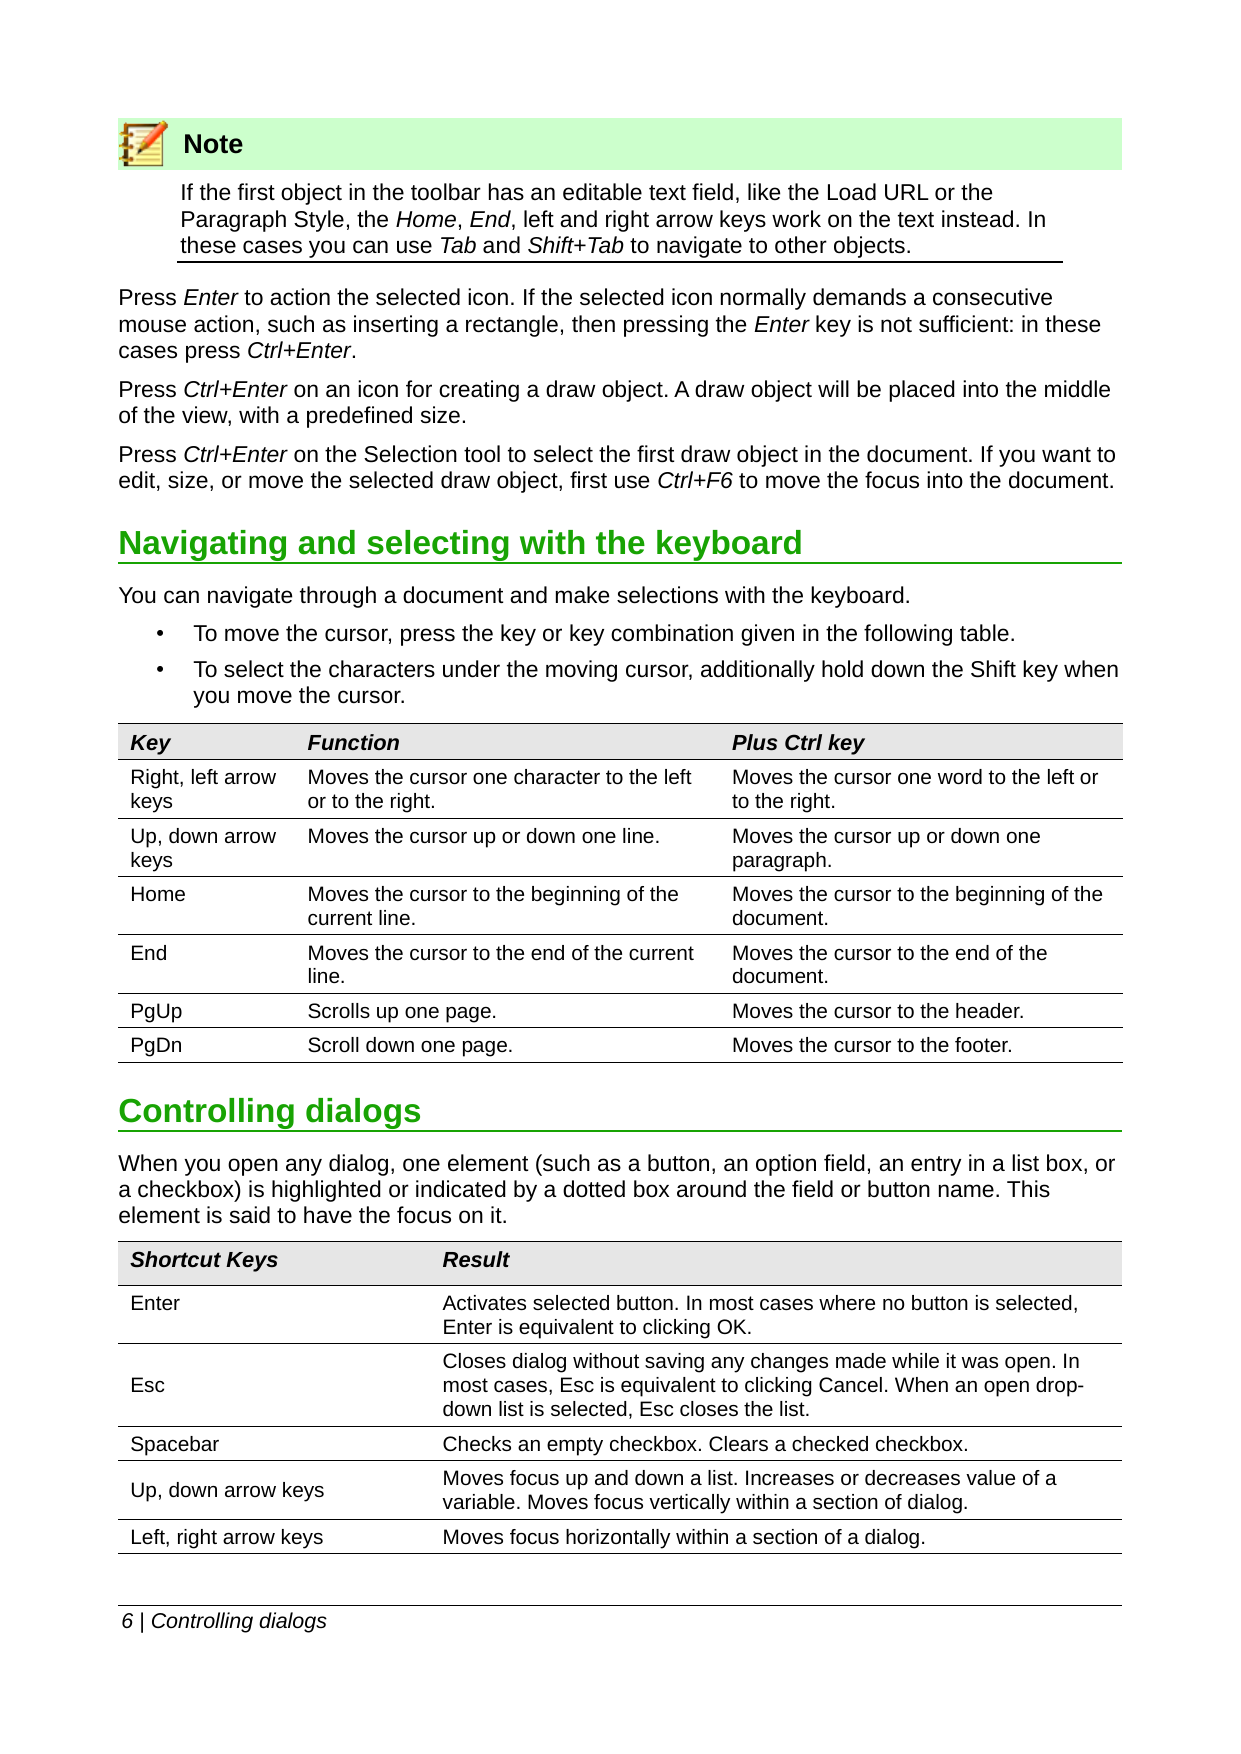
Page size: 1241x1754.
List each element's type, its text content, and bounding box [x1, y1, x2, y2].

subtitle Note [118, 118, 1122, 170]
table_cell Moves the cursor to the end of the document. [720, 935, 1123, 993]
text If the first object in the toolbar has an editable text field, like the Load URL or the Paragraph Style, the Home, End, left and right arrow keys work on the text instead. In these cases you can use Tab and Shift+Tab to navigate to other objects. [177, 176, 1063, 261]
table_cell Up, down arrow keys [118, 1461, 431, 1519]
table_cell Moves the cursor up or down one paragraph. [720, 819, 1123, 876]
table_cell Scroll down one page. [296, 1028, 720, 1062]
table_cell Moves the cursor to the beginning of the current line. [296, 877, 720, 934]
table_cell Left, right arrow keys [118, 1520, 431, 1553]
table_cell Moves the cursor to the header. [720, 994, 1123, 1027]
table_header Plus Ctrl key [720, 724, 1123, 759]
list To select the characters under the moving cursor, additionally hold down the Shift key when you move the cursor. [156, 656, 1122, 708]
table_cell Moves the cursor up or down one line. [296, 819, 720, 876]
text When you open any dialog, one element (such as a button, an option field, an entry in a list box, or a checkbox) is highlighted or indicated by a dotted box around the field or button name. This element is said to have the focus on it. [118, 1149, 1122, 1229]
table_cell Up, down arrow keys [118, 819, 296, 876]
table_header Shortcut Keys [118, 1242, 431, 1285]
table_cell End [118, 935, 296, 993]
table_header Result [431, 1242, 1122, 1285]
table_cell Moves the cursor to the end of the current line. [296, 935, 720, 993]
table_cell Moves the cursor one word to the left or to the right. [720, 760, 1123, 817]
table_cell Right, left arrow keys [118, 760, 296, 817]
text Press Enter to action the selected icon. If the selected icon normally demands a consecutive mouse action, such as inserting a rectangle, then pressing the Enter key is not sufficient: in these cases press Ctrl+Enter. [118, 284, 1122, 363]
list To move the cursor, press the key or key combination given in the following table. [156, 620, 1122, 647]
table_header Function [296, 724, 720, 759]
table_header Key [118, 724, 296, 759]
table_cell Moves the cursor to the footer. [720, 1028, 1123, 1062]
table_cell Moves focus up and down a list. Increases or decreases value of a variable. Moves focus vertically within a section of dialog. [431, 1461, 1122, 1519]
table_cell Moves the cursor one character to the left or to the right. [296, 760, 720, 817]
table_cell Scrolls up one page. [296, 994, 720, 1027]
table_cell Home [118, 877, 296, 934]
text Press Ctrl+Enter on an icon for creating a draw object. A draw object will be placed into the middle of the view, with a predefined size. [118, 376, 1122, 429]
table_cell Closes dialog without saving any changes made while it was open. In most cases, Esc is equivalent to clicking Cancel. When an open drop-down list is selected, Esc closes the list. [431, 1344, 1122, 1426]
table_cell Spacebar [118, 1427, 431, 1460]
picture [119, 119, 170, 170]
table_cell Moves focus horizontally within a section of a dialog. [431, 1520, 1122, 1553]
table_cell Checks an empty checkbox. Clears a checked checkbox. [431, 1427, 1122, 1460]
table_cell PgDn [118, 1028, 296, 1062]
table_cell Activates selected button. In most cases where no button is selected, Enter is equivalent to clicking OK. [431, 1286, 1122, 1343]
text Press Ctrl+Enter on the Selection tool to select the first draw object in the document. If you want to edit, size, or move the selected draw object, first use Ctrl+F6 to move the focus into the document. [118, 441, 1122, 494]
subtitle Navigating and selecting with the keyboard [118, 523, 1122, 562]
table_cell Moves the cursor to the beginning of the document. [720, 877, 1123, 934]
subtitle Controlling dialogs [118, 1091, 1122, 1130]
list You can navigate through a document and make selections with the keyboard. [118, 582, 1122, 608]
table_cell PgUp [118, 994, 296, 1027]
table_cell Enter [118, 1286, 431, 1343]
table_cell Esc [118, 1344, 431, 1426]
